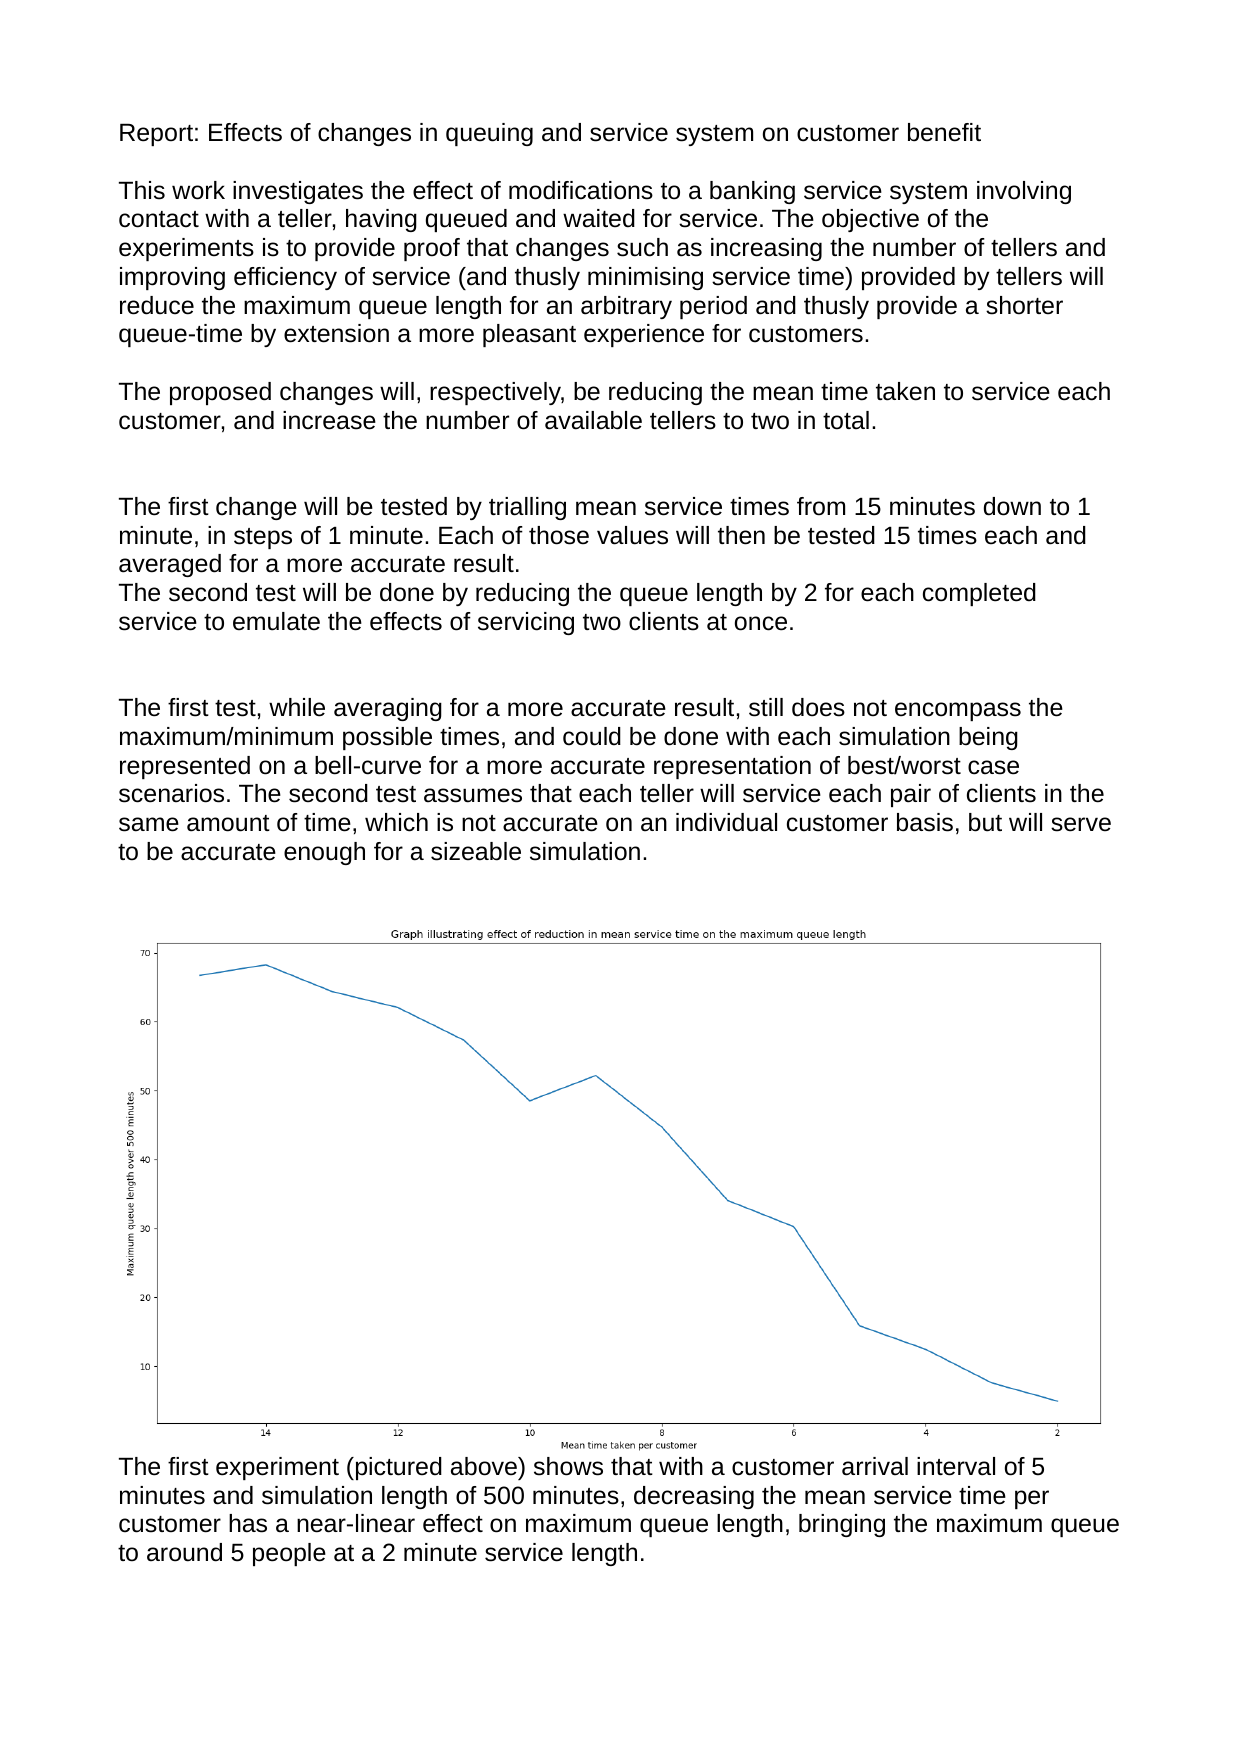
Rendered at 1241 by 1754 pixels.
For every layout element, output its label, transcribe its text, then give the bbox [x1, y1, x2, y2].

text The first change will be tested by trialling mean service times from 15 minutes down to 1 minute, in steps of 1 minute. Each of those values will then be tested 15 times each and averaged for a more accurate result. [118, 492, 1122, 578]
text The first experiment (pictured above) shows that with a customer arrival interval of 5 minutes and simulation length of 500 minutes, decreasing the mean service time per customer has a near-linear effect on maximum queue length, bringing the maximum queue to around 5 people at a 2 minute service length. [118, 1452, 1122, 1567]
text The second test will be done by reducing the queue length by 2 for each completed service to emulate the effects of servicing two clients at once. [118, 578, 1122, 636]
text This work investigates the effect of modifications to a banking service system involving contact with a teller, having queued and waited for service. The objective of the experiments is to provide proof that changes such as increasing the number of tellers and improving efficiency of service (and thusly minimising service time) provided by tellers will reduce the maximum queue length for an arbitrary period and thusly provide a shorter queue-time by extension a more pleasant experience for customers. [118, 176, 1122, 348]
text Report: Effects of changes in queuing and service system on customer benefit [118, 118, 1122, 147]
text The proposed changes will, respectively, be reducing the mean time taken to service each customer, and increase the number of available tellers to two in total. [118, 377, 1122, 434]
text The first test, while averaging for a more accurate result, still does not encompass the maximum/minimum possible times, and could be done with each simulation being represented on a bell-curve for a more accurate representation of best/worst case scenarios. The second test assumes that each teller will service each pair of clients in the same amount of time, which is not accurate on an individual customer basis, but will serve to be accurate enough for a sizeable simulation. [118, 693, 1122, 866]
picture [118, 923, 1123, 1452]
